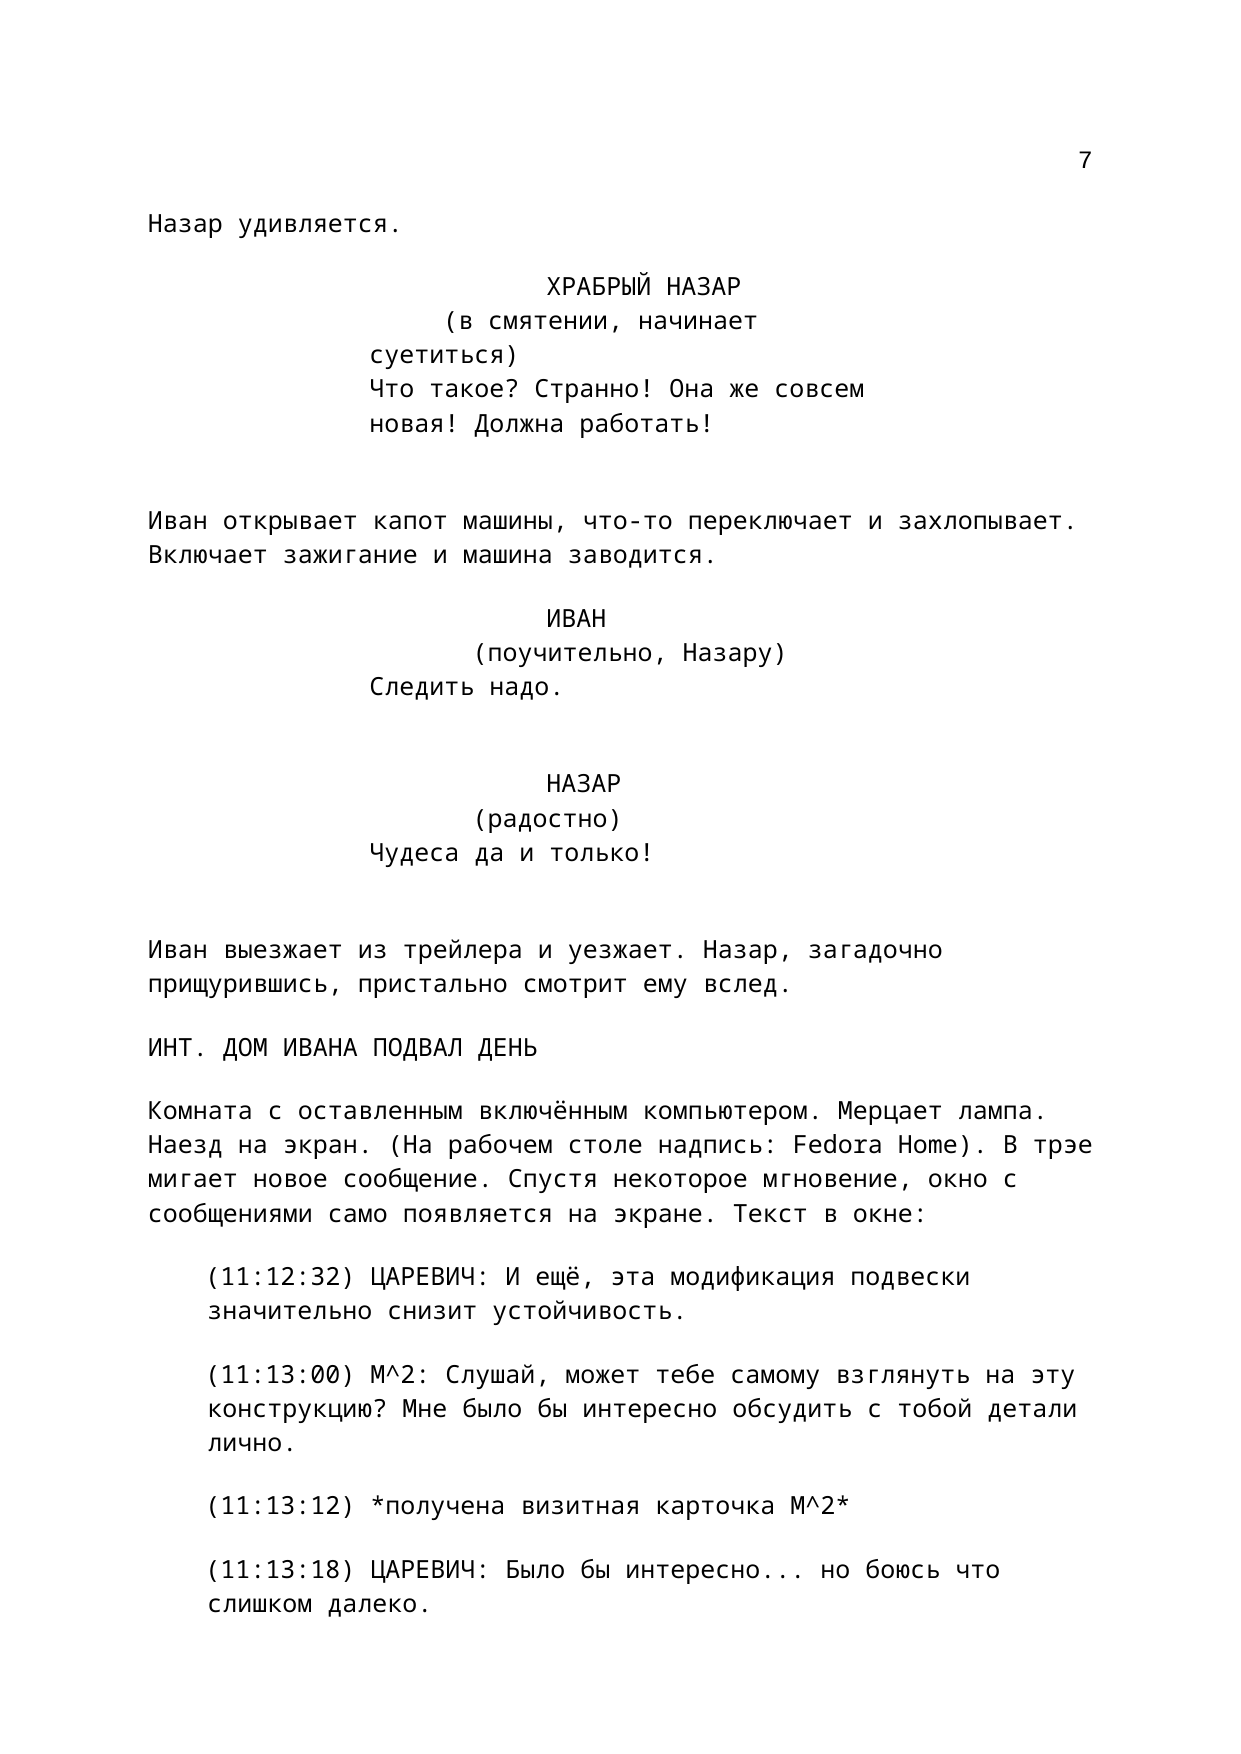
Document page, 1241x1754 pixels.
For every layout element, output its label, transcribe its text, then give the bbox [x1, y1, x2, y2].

text ИВАН [546, 600, 1093, 634]
text Назар удивляется. [148, 205, 1093, 239]
text Иван открывает капот машины, что-то переключает и захлопывает. Включает зажигание и машина заводится. [148, 503, 1093, 571]
text НАЗАР [546, 766, 1093, 800]
text ИНТ. ДОМ ИВАНА ПОДВАЛ ДЕНЬ [148, 1029, 1093, 1063]
text ХРАБРЫЙ НАЗАР [546, 269, 1093, 303]
text Что такое? Странно! Она же совсем новая! Должна работать! [369, 371, 871, 439]
text (в смятении, начинает суетиться) [369, 303, 871, 371]
text (радостно) [472, 800, 871, 834]
text Комната с оставленным включённым компьютером. Мерцает лампа. Наезд на экран. (На рабочем столе надпись: Fedora Home). В трэе мигает новое сообщение. Спустя некоторое мгновение, окно с сообщениями само появляется на экране. Текст в окне: [148, 1093, 1093, 1229]
text (11:13:18) ЦАРЕВИЧ: Было бы интересно... но боюсь что слишком далеко. [205, 1552, 1093, 1620]
text Иван выезжает из трейлера и уезжает. Назар, загадочно прищурившись, пристально смотрит ему вслед. [148, 932, 1093, 1000]
text (11:12:32) ЦАРЕВИЧ: И ещё, эта модификация подвески значительно снизит устойчивость. [205, 1259, 1093, 1327]
text (11:13:00) М^2: Слушай, может тебе самому взглянуть на эту конструкцию? Мне было бы интересно обсудить с тобой детали лично. [205, 1356, 1093, 1458]
text Следить надо. [369, 668, 871, 703]
text (поучительно, Назару) [472, 634, 871, 668]
text (11:13:12) *получена визитная карточка M^2* [205, 1488, 1093, 1522]
text Чудеса да и только! [369, 834, 871, 868]
